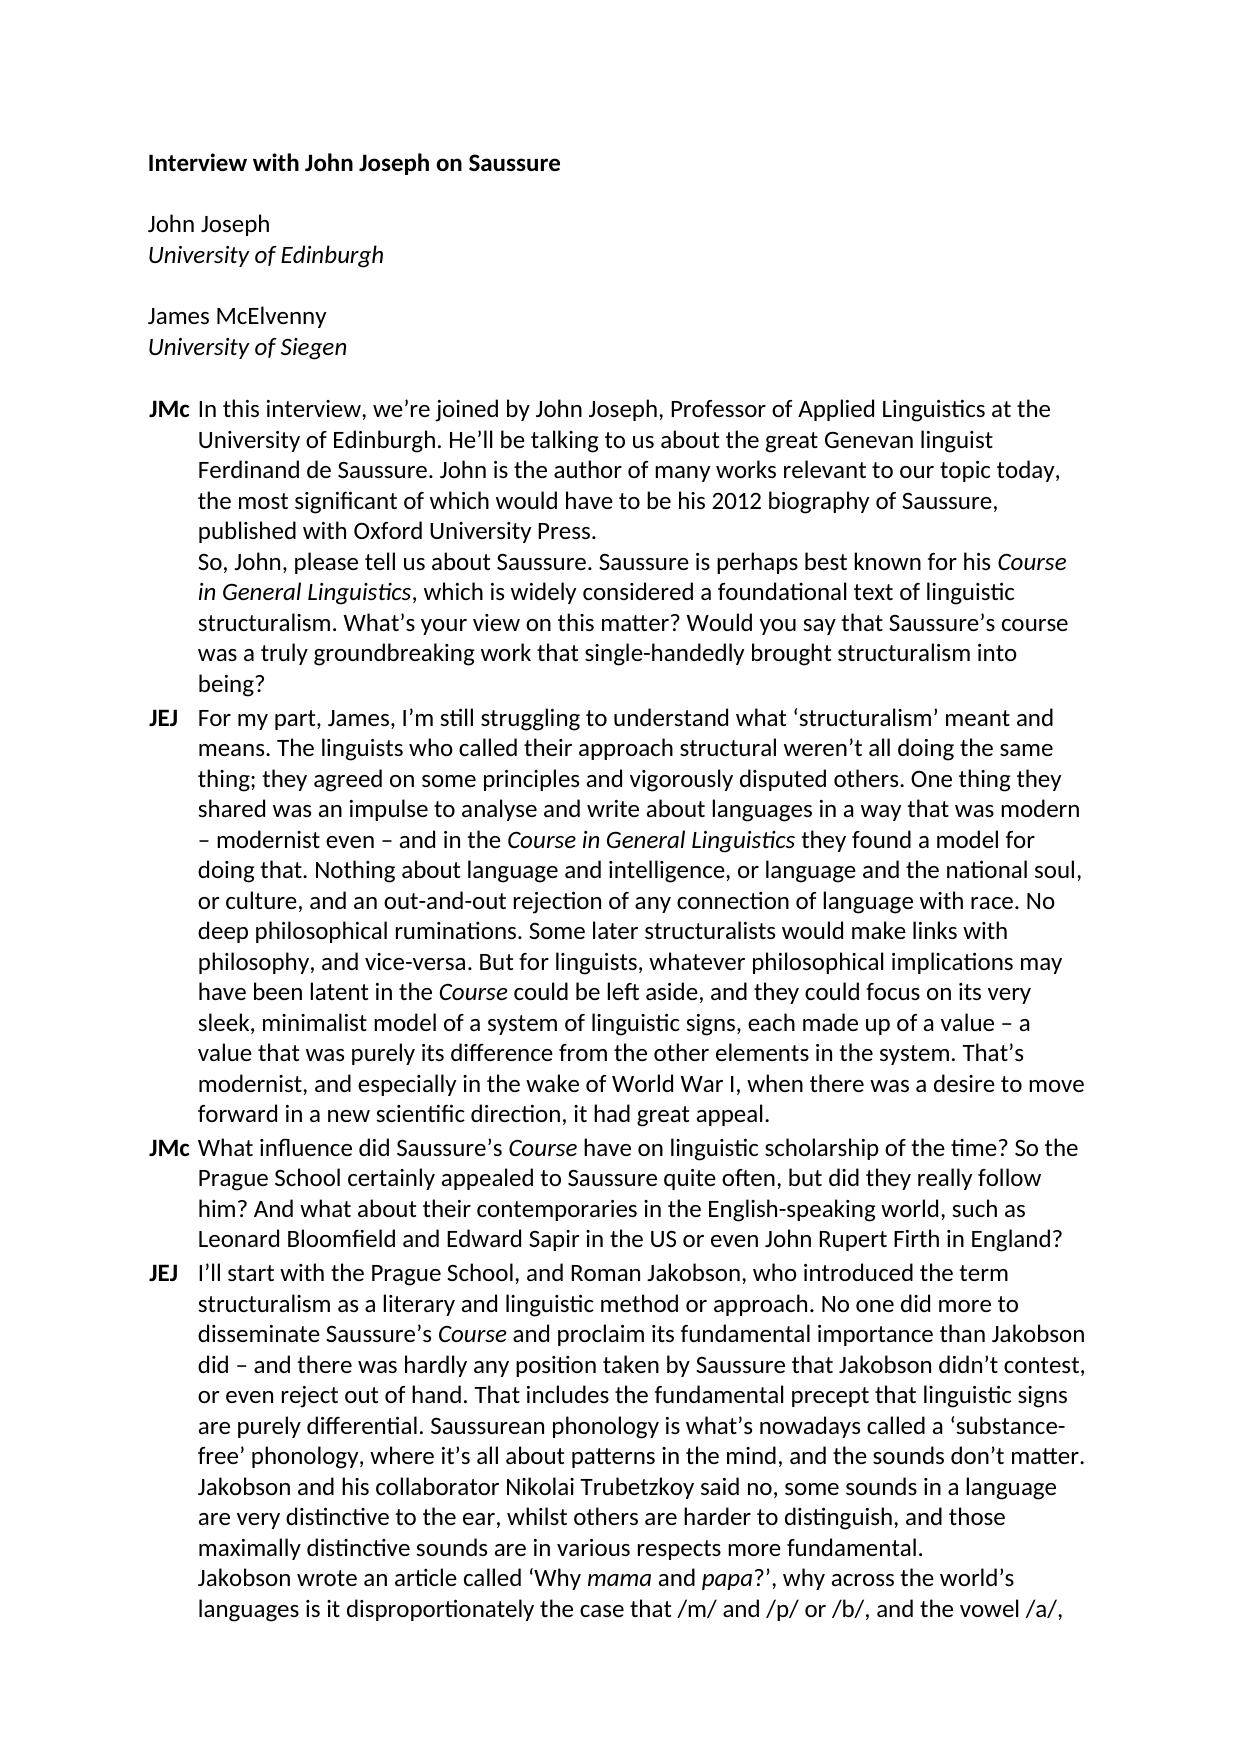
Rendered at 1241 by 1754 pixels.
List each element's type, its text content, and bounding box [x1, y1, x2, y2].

table_cell What influence did Saussure’s Course have on linguistic scholarship of the time? So the Prague School certainly appealed to Saussure quite often, but did they really follow him? And what about their contemporaries in the English-speaking world, such as Leonard Bloomfield and Edward Sapir in the US or even John Rupert Firth in England? [196, 1131, 1093, 1256]
table_header In this interview, we’re joined by John Joseph, Professor of Applied Linguistics at the University of Edinburgh. He’ll be talking to us about the great Genevan linguist Ferdinand de Saussure. John is the author of many works relevant to our topic today, the most significant of which would have to be his 2012 biography of Saussure, published with Oxford University Press. So, John, please tell us about Saussure. Saussure is perhaps best known for his Course in General Linguistics, which is widely considered a foundational text of linguistic structuralism. What’s your view on this matter? Would you say that Saussure’s course was a truly groundbreaking work that single-handedly brought structuralism into being? [196, 392, 1093, 700]
table_cell I’ll start with the Prague School, and Roman Jakobson, who introduced the term structuralism as a literary and linguistic method or approach. No one did more to disseminate Saussure’s Course and proclaim its fundamental importance than Jakobson did – and there was hardly any position taken by Saussure that Jakobson didn’t contest, or even reject out of hand. That includes the fundamental precept that linguistic signs are purely differential. Saussurean phonology is what’s nowadays called a ‘substance-free’ phonology, where it’s all about patterns in the mind, and the sounds don’t matter. Jakobson and his collaborator Nikolai Trubetzkoy said no, some sounds in a language are very distinctive to the ear, whilst others are harder to distinguish, and those maximally distinctive sounds are in various respects more fundamental. Jakobson wrote an article called ‘Why mama and papa?’, why across the world’s languages is it disproportionately the case that /m/ and /p/ or /b/, and the vowel /a/, [196, 1256, 1093, 1625]
text James McElvenny [148, 300, 1093, 331]
table_cell For my part, James, I’m still struggling to understand what ‘structuralism’ meant and means. The linguists who called their approach structural weren’t all doing the same thing; they agreed on some principles and vigorously disputed others. One thing they shared was an impulse to analyse and write about languages in a way that was modern – modernist even – and in the Course in General Linguistics they found a model for doing that. Nothing about language and intelligence, or language and the national soul, or culture, and an out-and-out rejection of any connection of language with race. No deep philosophical ruminations. Some later structuralists would make links with philosophy, and vice-versa. But for linguists, whatever philosophical implications may have been latent in the Course could be left aside, and they could focus on its very sleek, minimalist model of a system of linguistic signs, each made up of a value – a value that was purely its difference from the other elements in the system. That’s modernist, and especially in the wake of World War I, when there was a desire to move forward in a new scientific direction, it had great appeal. [196, 700, 1093, 1131]
text University of Edinburgh [148, 239, 1093, 270]
text Interview with John Joseph on Saussure [148, 148, 1093, 178]
text University of Siegen [148, 331, 1093, 361]
table_cell JEJ [148, 700, 196, 1131]
text John Joseph [148, 209, 1093, 239]
table_cell JMc [148, 1131, 196, 1256]
table_header JMc [148, 392, 196, 700]
table_cell JEJ [148, 1256, 196, 1625]
